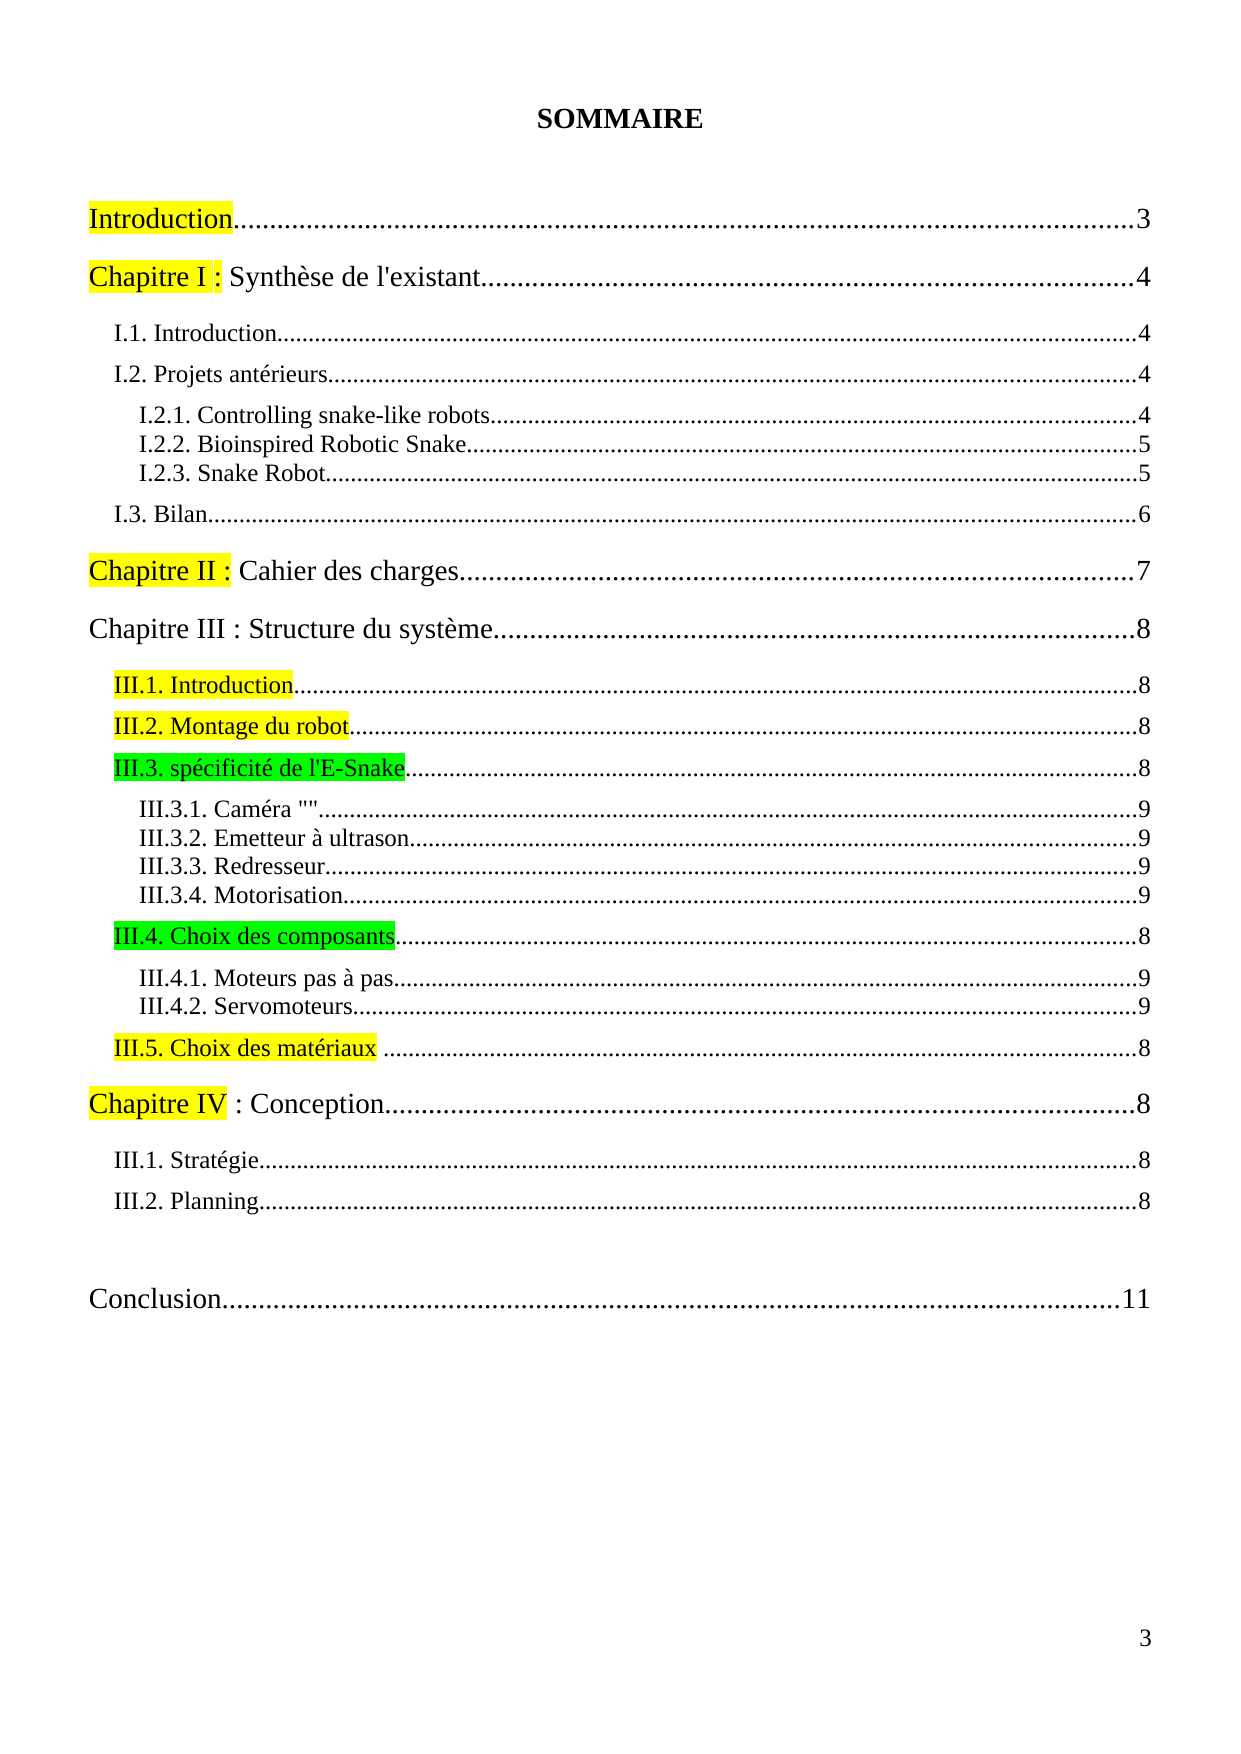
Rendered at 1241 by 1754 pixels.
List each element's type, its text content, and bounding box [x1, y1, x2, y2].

text I.2.2. Bioinspired Robotic Snake 5 [139, 429, 1152, 458]
text I.3. Bilan 6 [114, 499, 1152, 528]
text I.2.1. Controlling snake-like robots 4 [139, 401, 1152, 429]
text Chapitre II : Cahier des charges 7 [89, 553, 1152, 587]
text III.2. Montage du robot 8 [114, 711, 1152, 740]
text III.4. Choix des composants 8 [114, 921, 1152, 950]
text III.3.4. Motorisation 9 [139, 880, 1152, 909]
text III.3. spécificité de l'E-Snake 8 [114, 753, 1152, 781]
text III.1. Stratégie 8 [114, 1145, 1152, 1174]
text III.3.2. Emetteur à ultrason 9 [139, 823, 1152, 851]
text III.5. Choix des matériaux 8 [114, 1033, 1152, 1061]
text III.3.3. Redresseur 9 [139, 851, 1152, 880]
text I.1. Introduction 4 [114, 318, 1152, 347]
text I.2. Projets antérieurs 4 [114, 359, 1152, 388]
text III.3.1. Caméra "" 9 [139, 794, 1152, 823]
text III.1. Introduction 8 [114, 670, 1152, 699]
text Conclusion 11 [89, 1281, 1152, 1315]
text III.4.2. Servomoteurs. 9 [139, 991, 1152, 1020]
text III.2. Planning 8 [89, 1186, 1152, 1215]
text III.4.1. Moteurs pas à pas 9 [139, 963, 1152, 991]
text Chapitre I : Synthèse de l'existant 4 [89, 259, 1152, 293]
text Chapitre IV : Conception 8 [89, 1086, 1152, 1120]
text Introduction 3 [89, 201, 1152, 234]
text SOMMAIRE [89, 101, 1152, 135]
text Chapitre III : Structure du système 8 [89, 612, 1152, 645]
text I.2.3. Snake Robot 5 [139, 458, 1152, 487]
